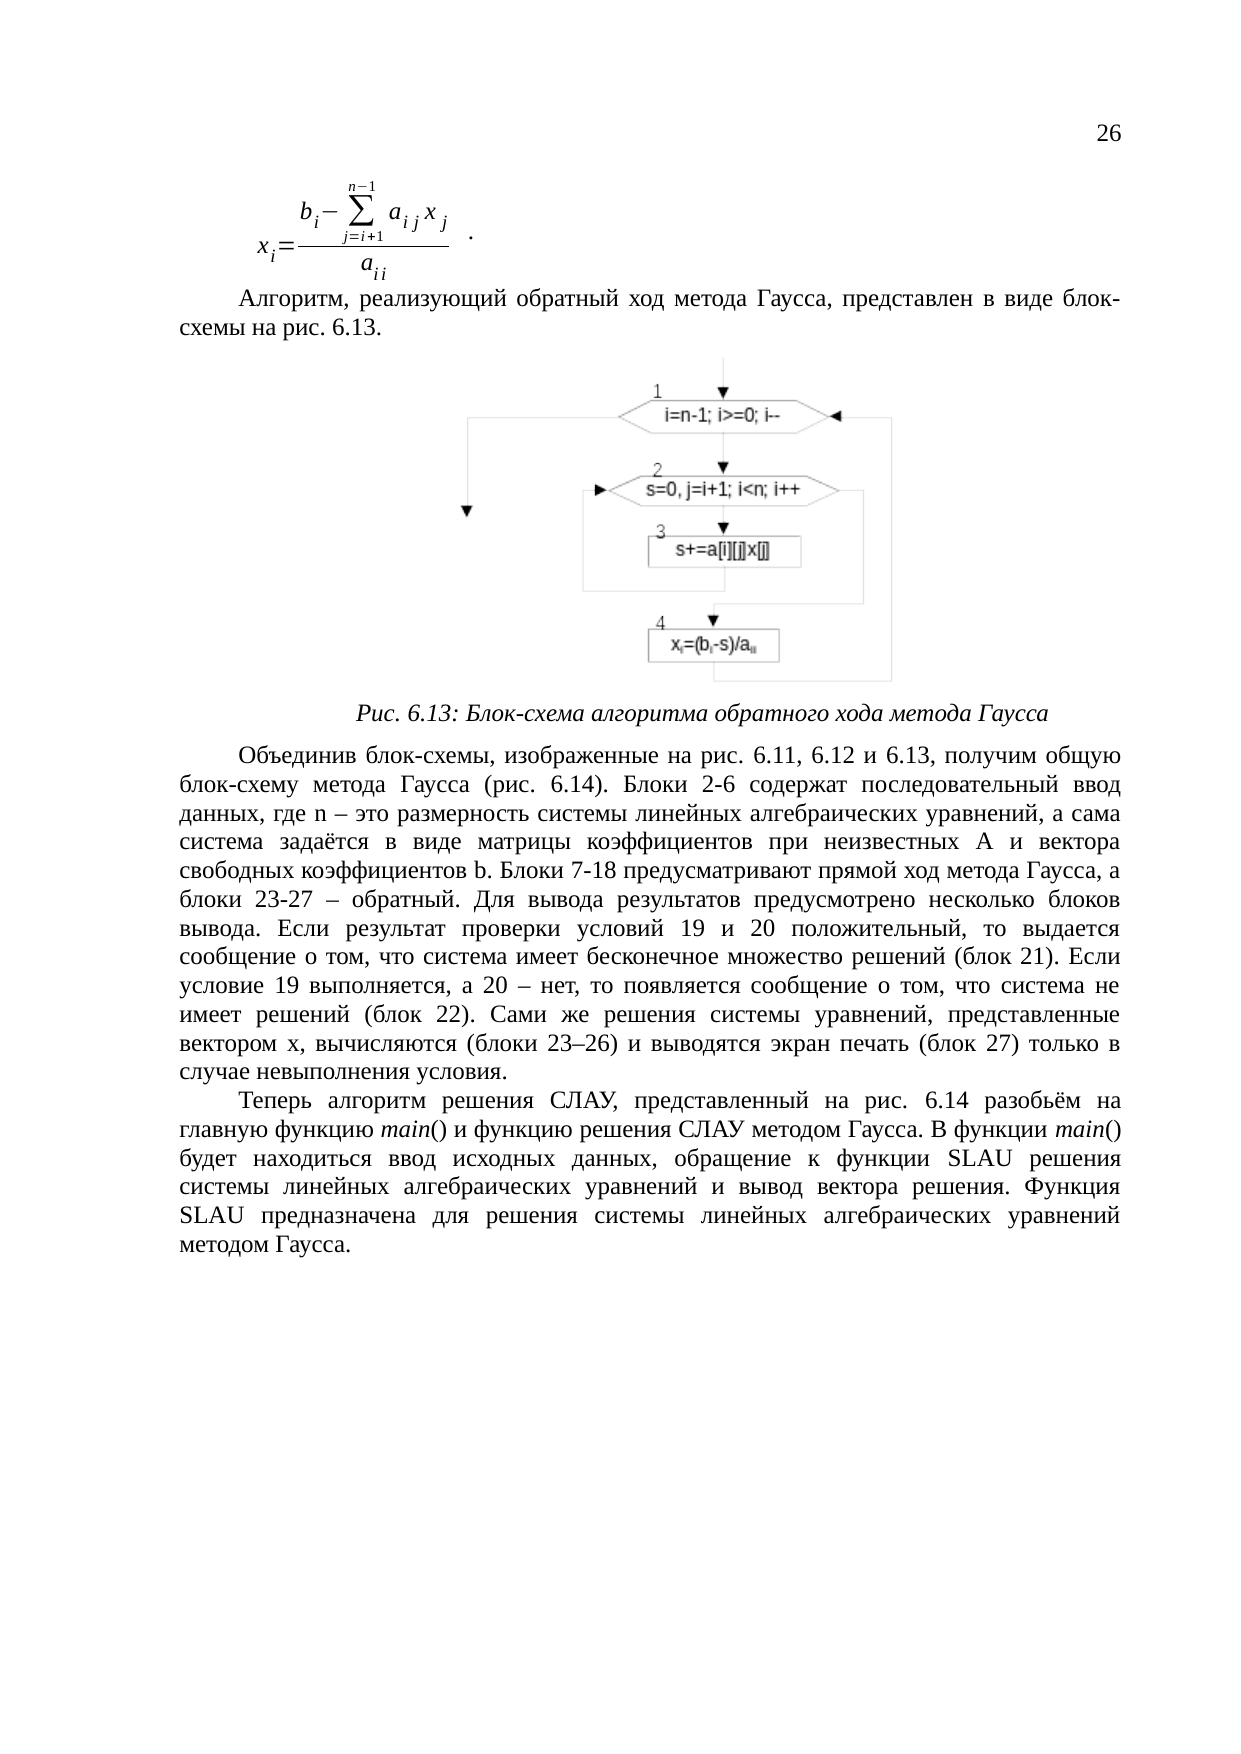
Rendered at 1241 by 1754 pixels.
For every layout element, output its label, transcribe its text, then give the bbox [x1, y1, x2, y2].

text Теперь алгоритм решения СЛАУ, представленный на рис. 6.14 разобьём на главную функцию main() и функцию решения СЛАУ методом Гаусса. В функции main() будет находиться ввод исходных данных, обращение к функции SLAU решения системы линейных алгебраических уравнений и вывод вектора решения. Функция SLAU предназначена для решения системы линейных алгебраических уравнений методом Гаусса. [179, 1085, 1121, 1258]
text Алгоритм, реализующий обратный ход метода Гаусса, представлен в виде блок-схемы на рис. 6.13. [179, 283, 1121, 341]
text . [179, 177, 1121, 283]
text Рис. 6.13: Блок-схема алгоритма обратного хода метода Гаусса [255, 350, 1100, 727]
text Объединив блок-схемы, изображенные на рис. 6.11, 6.12 и 6.13, получим общую блок-схему метода Гаусса (рис. 6.14). Блоки 2-6 содержат последовательный ввод данных, где n – это размерность системы линейных алгебраических уравнений, а сама система задаётся в виде матрицы коэффициентов при неизвестных А и вектора свободных коэффициентов b. Блоки 7-18 предусматривают прямой ход метода Гаусса, а блоки 23-27 – обратный. Для вывода результатов предусмотрено несколько блоков вывода. Если результат проверки условий 19 и 20 положительный, то выдается сообщение о том, что система имеет бесконечное множество решений (блок 21). Если условие 19 выполняется, а 20 – нет, то появляется сообщение о том, что система не имеет решений (блок 22). Сами же решения системы уравнений, представленные вектором x, вычисляются (блоки 23–26) и выводятся экран печать (блок 27) только в случае невыполнения условия. [179, 740, 1121, 1085]
